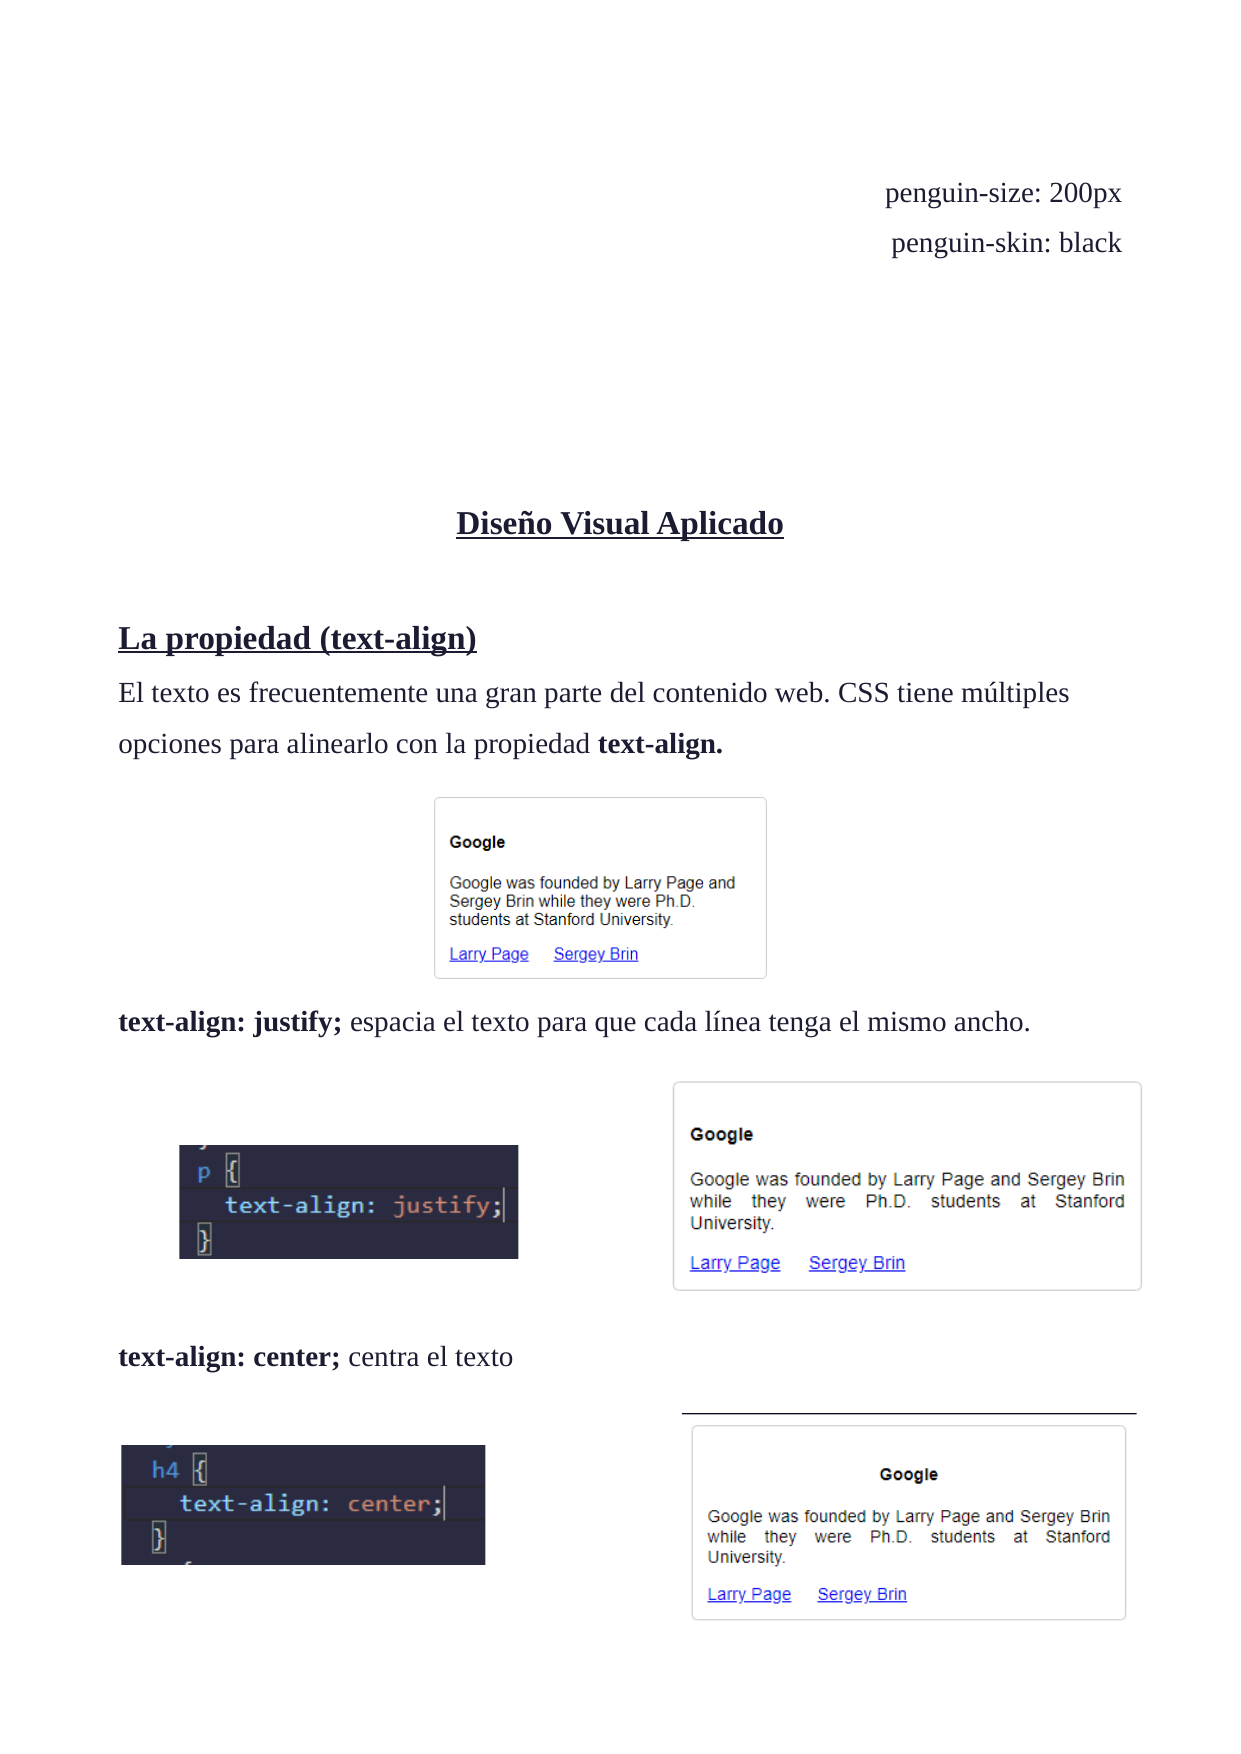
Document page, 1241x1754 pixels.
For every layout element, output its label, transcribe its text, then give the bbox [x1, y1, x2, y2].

text penguin-skin: black [118, 225, 1122, 259]
picture [422, 796, 774, 982]
picture [179, 1145, 519, 1259]
text El texto es frecuentemente una gran parte del contenido web. CSS tiene múltiples opciones para alinearlo con la propiedad text-align. [118, 676, 1122, 759]
text penguin-size: 200px [118, 175, 1122, 209]
text Diseño Visual Aplicado [118, 504, 1122, 542]
text text-align: justify; espacia el texto para que cada línea tenga el mismo ancho. [118, 1004, 1122, 1038]
picture [681, 1413, 1137, 1630]
text La propiedad (text-align) [118, 618, 1122, 656]
picture [121, 1445, 486, 1565]
picture [664, 1070, 1155, 1300]
text text-align: center; centra el texto [118, 1339, 1122, 1373]
